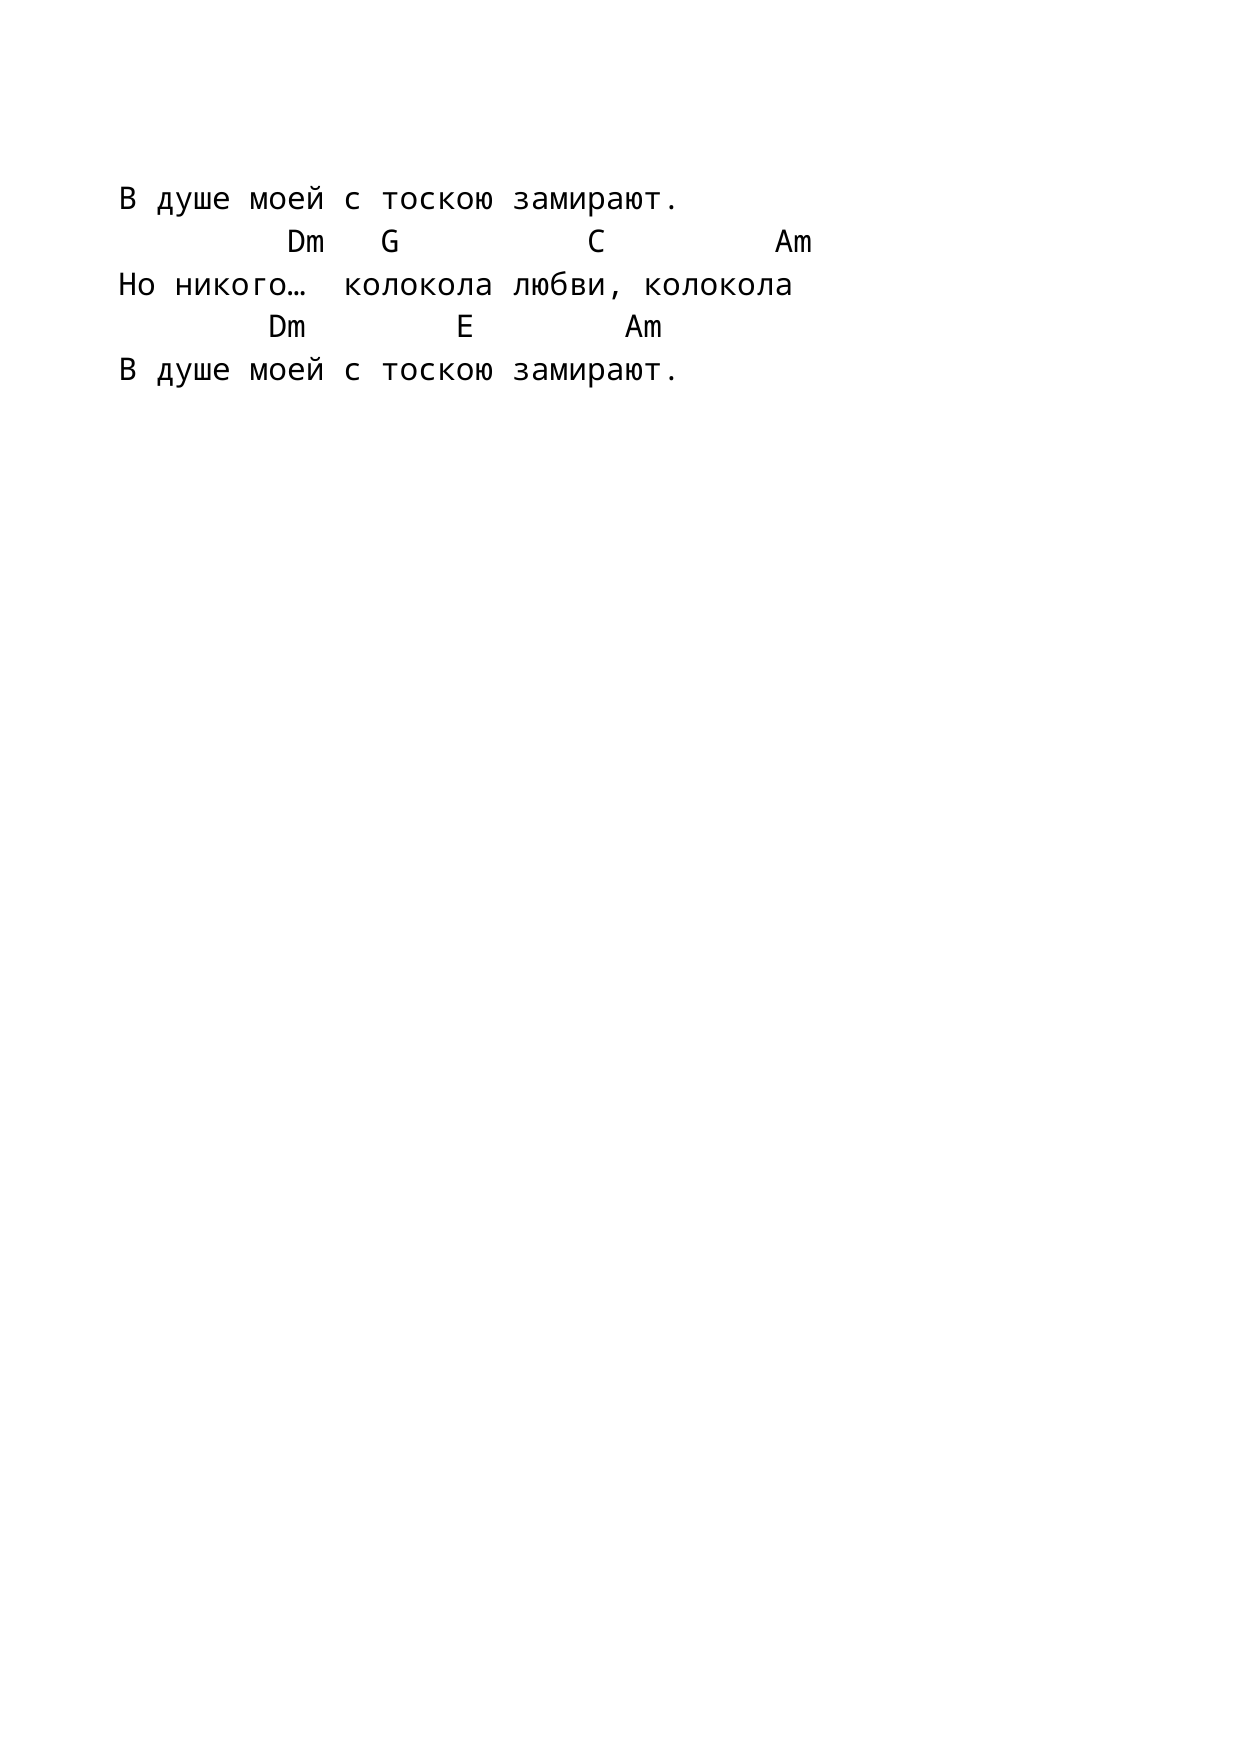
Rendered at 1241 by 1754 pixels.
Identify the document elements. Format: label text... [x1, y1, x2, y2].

text Dm G C Am [118, 219, 1122, 262]
text В душе моей с тоскою замирают. [118, 347, 1122, 390]
text В душе моей с тоскою замирают. [118, 176, 1122, 219]
text Dm E Am [118, 304, 1122, 347]
text Но никого… колокола любви, колокола [118, 262, 1122, 304]
